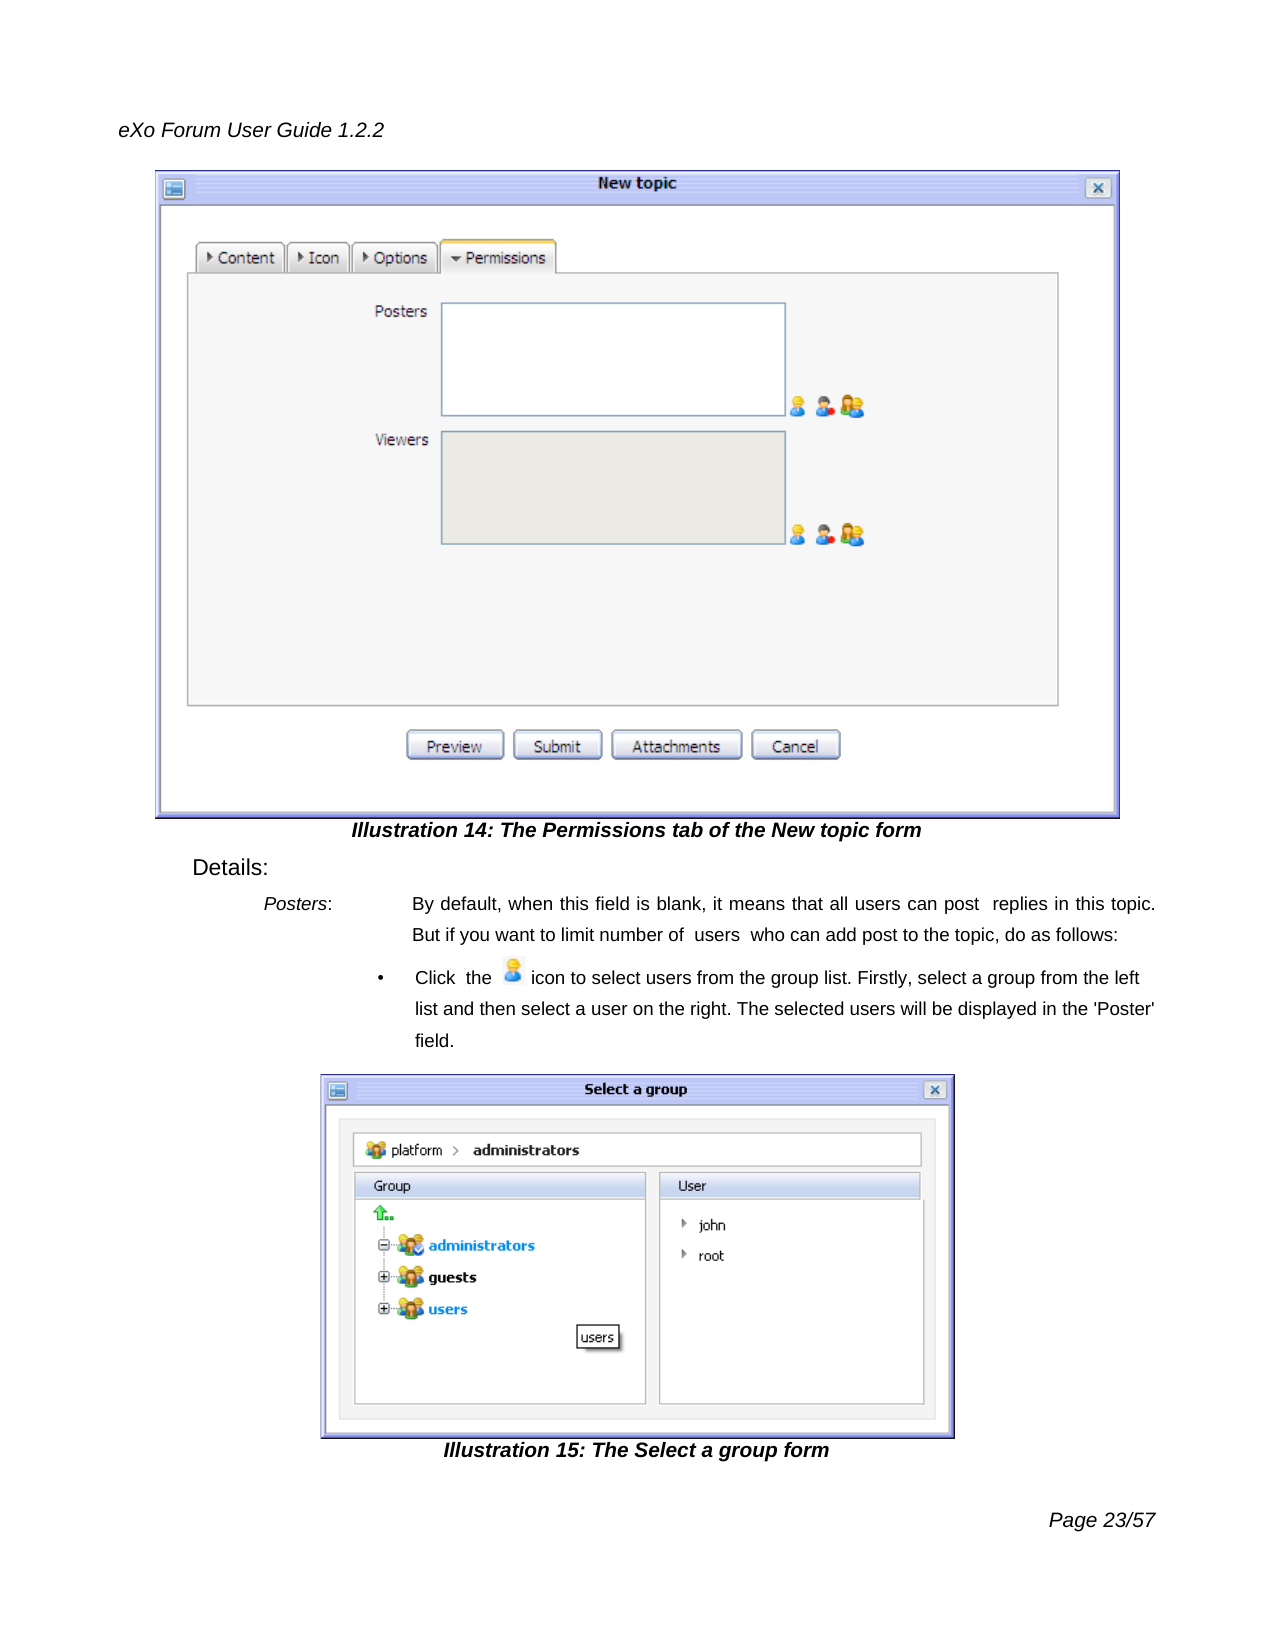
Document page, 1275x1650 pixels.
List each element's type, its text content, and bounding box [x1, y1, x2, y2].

picture [502, 956, 526, 985]
list [320, 1062, 955, 1074]
list Click the icon to select users from the group list. Firstly, select a group from the left list and then select a user on the right. The selected users will be displayed in the 'Poster' field. [377, 956, 1157, 1051]
text Illustration 14: The Permissions tab of the New topic form [155, 819, 1120, 842]
list Illustration 15: The Select a group form [320, 1439, 955, 1461]
picture [320, 1074, 955, 1439]
text Details: [192, 171, 1157, 881]
text Posters: By default, when this field is blank, it means that all users can post replies in this topic. But if you want to limit number of users who can add post to the topic, do as follows: [263, 893, 1157, 946]
picture [155, 170, 1120, 819]
